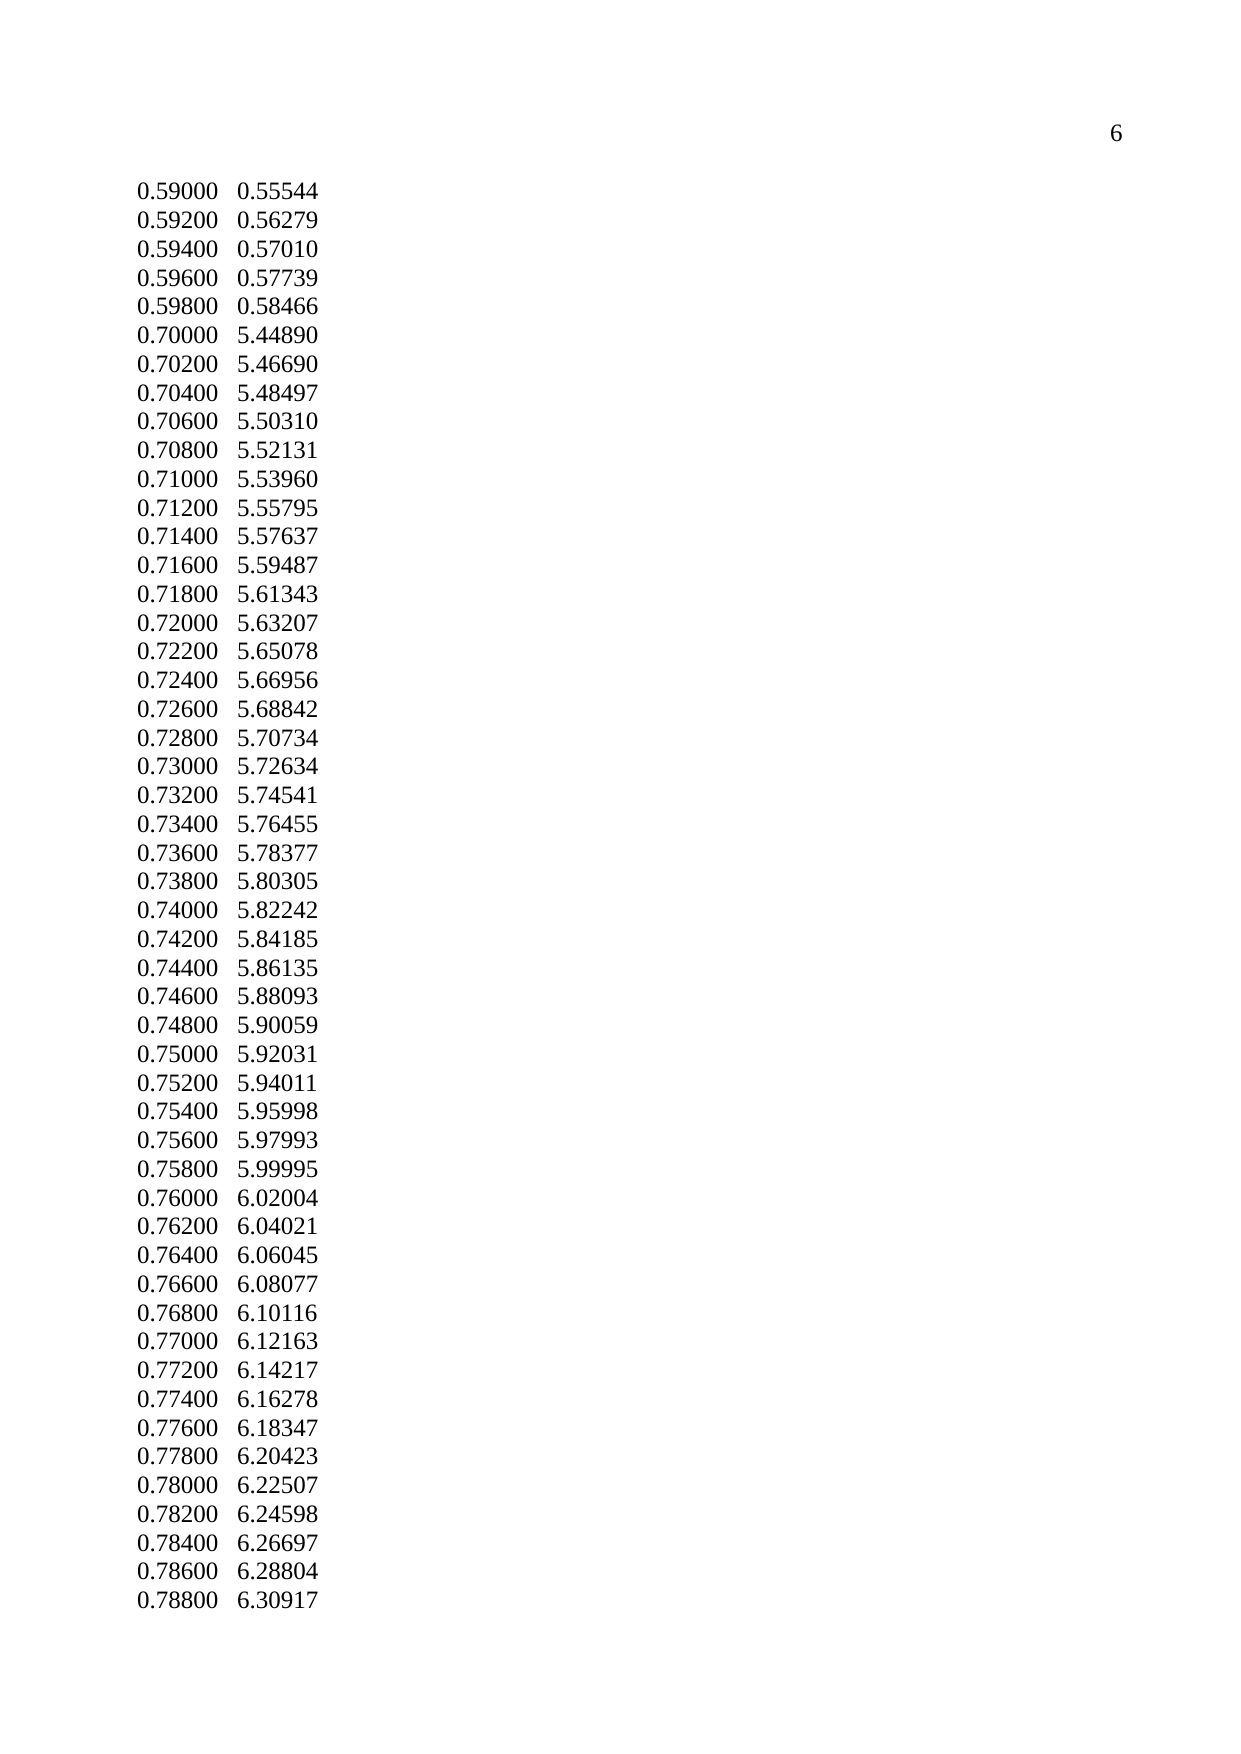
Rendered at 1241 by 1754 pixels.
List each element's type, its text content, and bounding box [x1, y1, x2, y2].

text 0.59600 0.57739 [118, 263, 1122, 291]
text 0.70600 5.50310 [118, 406, 1122, 435]
text 0.71400 5.57637 [118, 521, 1122, 550]
text 0.72600 5.68842 [118, 694, 1122, 723]
text 0.78400 6.26697 [118, 1528, 1122, 1556]
text 0.76800 6.10116 [118, 1298, 1122, 1326]
text 0.70800 5.52131 [118, 435, 1122, 464]
text 0.59200 0.56279 [118, 205, 1122, 234]
text 0.74800 5.90059 [118, 1010, 1122, 1039]
text 0.76400 6.06045 [118, 1240, 1122, 1269]
text 0.77200 6.14217 [118, 1355, 1122, 1384]
text 0.78000 6.22507 [118, 1470, 1122, 1499]
text 0.59400 0.57010 [118, 234, 1122, 263]
text 0.71000 5.53960 [118, 464, 1122, 493]
text 0.73000 5.72634 [118, 751, 1122, 780]
text 0.70400 5.48497 [118, 378, 1122, 406]
text 0.75600 5.97993 [118, 1125, 1122, 1154]
text 0.71800 5.61343 [118, 579, 1122, 608]
text 0.75200 5.94011 [118, 1068, 1122, 1096]
text 0.72200 5.65078 [118, 636, 1122, 665]
text 0.76000 6.02004 [118, 1183, 1122, 1211]
text 0.72400 5.66956 [118, 665, 1122, 694]
text 0.72800 5.70734 [118, 723, 1122, 751]
text 0.59000 0.55544 [118, 176, 1122, 205]
text 0.74000 5.82242 [118, 895, 1122, 924]
text 0.78800 6.30917 [118, 1585, 1122, 1614]
text 0.71200 5.55795 [118, 493, 1122, 521]
text 0.76200 6.04021 [118, 1211, 1122, 1240]
text 0.74600 5.88093 [118, 981, 1122, 1010]
text 0.77400 6.16278 [118, 1384, 1122, 1413]
text 0.73800 5.80305 [118, 866, 1122, 895]
text 0.78600 6.28804 [118, 1556, 1122, 1585]
text 0.73600 5.78377 [118, 838, 1122, 866]
text 0.75000 5.92031 [118, 1039, 1122, 1068]
text 0.77800 6.20423 [118, 1441, 1122, 1470]
text 0.74200 5.84185 [118, 924, 1122, 953]
text 0.75400 5.95998 [118, 1096, 1122, 1125]
text 0.77600 6.18347 [118, 1413, 1122, 1441]
text 0.73400 5.76455 [118, 809, 1122, 838]
text 0.71600 5.59487 [118, 550, 1122, 579]
text 0.75800 5.99995 [118, 1154, 1122, 1183]
text 0.77000 6.12163 [118, 1326, 1122, 1355]
text 0.70200 5.46690 [118, 349, 1122, 378]
text 0.74400 5.86135 [118, 953, 1122, 981]
text 0.70000 5.44890 [118, 320, 1122, 349]
text 0.73200 5.74541 [118, 780, 1122, 809]
text 0.72000 5.63207 [118, 608, 1122, 636]
text 0.78200 6.24598 [118, 1499, 1122, 1528]
text 0.59800 0.58466 [118, 291, 1122, 320]
text 0.76600 6.08077 [118, 1269, 1122, 1298]
